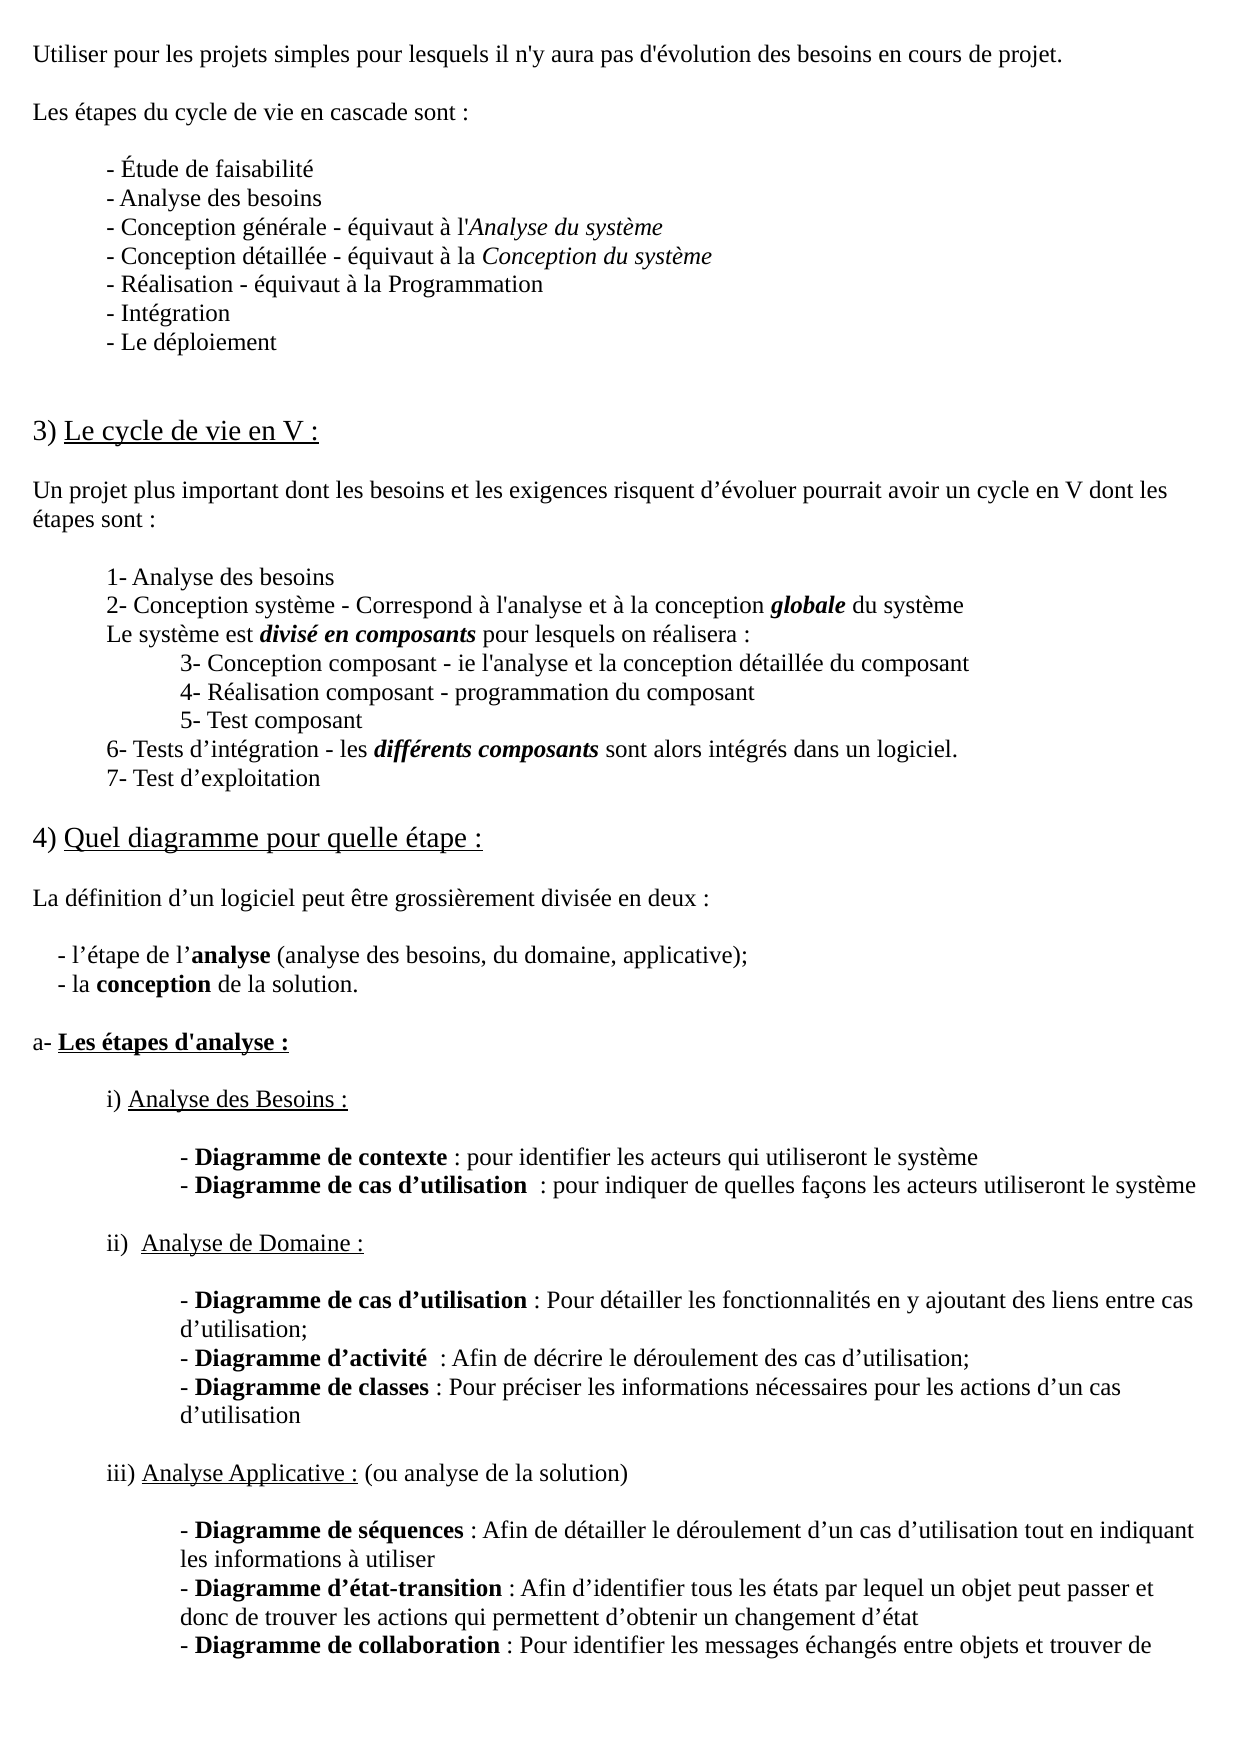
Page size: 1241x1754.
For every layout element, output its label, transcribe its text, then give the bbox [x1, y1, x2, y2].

text - Le déploiement [32, 327, 1206, 356]
text 4) Quel diagramme pour quelle étape : [32, 821, 1206, 854]
text 3- Conception composant - ie l'analyse et la conception détaillée du composant [32, 648, 1206, 677]
text - Réalisation - équivaut à la Programmation [32, 269, 1206, 298]
text - Diagramme de collaboration : Pour identifier les messages échangés entre objets et trouver de [32, 1630, 1206, 1659]
text - Diagramme de cas d’utilisation : pour indiquer de quelles façons les acteurs utiliseront le système [32, 1170, 1206, 1199]
text 5- Test composant [32, 706, 1206, 734]
text - Conception détaillée - équivaut à la Conception du système [32, 241, 1206, 269]
text Utiliser pour les projets simples pour lesquels il n'y aura pas d'évolution des besoins en cours de projet. [32, 39, 1206, 68]
text - Conception générale - équivaut à l'Analyse du système [32, 212, 1206, 241]
text a- Les étapes d'analyse : [32, 1027, 1206, 1055]
text - Intégration [32, 298, 1206, 327]
text - la conception de la solution. [32, 969, 1206, 998]
text - Diagramme d’activité : Afin de décrire le déroulement des cas d’utilisation; [32, 1343, 1206, 1372]
text Un projet plus important dont les besoins et les exigences risquent d’évoluer pourrait avoir un cycle en V dont les étapes sont : [32, 476, 1206, 533]
text 4- Réalisation composant - programmation du composant [32, 677, 1206, 706]
text iii) Analyse Applicative : (ou analyse de la solution) [32, 1458, 1206, 1487]
text ii) Analyse de Domaine : [32, 1228, 1206, 1257]
text - Diagramme de contexte : pour identifier les acteurs qui utiliseront le système [32, 1142, 1206, 1170]
text 6- Tests d’intégration - les différents composants sont alors intégrés dans un logiciel. [32, 734, 1206, 763]
text - Diagramme de cas d’utilisation : Pour détailler les fonctionnalités en y ajoutant des liens entre cas d’utilisation; [32, 1285, 1206, 1343]
text La définition d’un logiciel peut être grossièrement divisée en deux : [32, 883, 1206, 912]
text - Analyse des besoins [32, 183, 1206, 212]
text 1- Analyse des besoins [32, 562, 1206, 591]
text - Diagramme d’état-transition : Afin d’identifier tous les états par lequel un objet peut passer et donc de trouver les actions qui permettent d’obtenir un changement d’état [32, 1573, 1206, 1630]
text 2- Conception système - Correspond à l'analyse et à la conception globale du système [32, 591, 1206, 619]
text - Diagramme de classes : Pour préciser les informations nécessaires pour les actions d’un cas d’utilisation [32, 1372, 1206, 1429]
text - Diagramme de séquences : Afin de détailler le déroulement d’un cas d’utilisation tout en indiquant les informations à utiliser [32, 1515, 1206, 1573]
text Les étapes du cycle de vie en cascade sont : [32, 97, 1206, 126]
text Le système est divisé en composants pour lesquels on réalisera : [32, 619, 1206, 648]
text - Étude de faisabilité [32, 154, 1206, 183]
text 7- Test d’exploitation [32, 763, 1206, 792]
text 3) Le cycle de vie en V : [32, 413, 1206, 447]
text - l’étape de l’analyse (analyse des besoins, du domaine, applicative); [32, 940, 1206, 969]
text i) Analyse des Besoins : [32, 1084, 1206, 1113]
